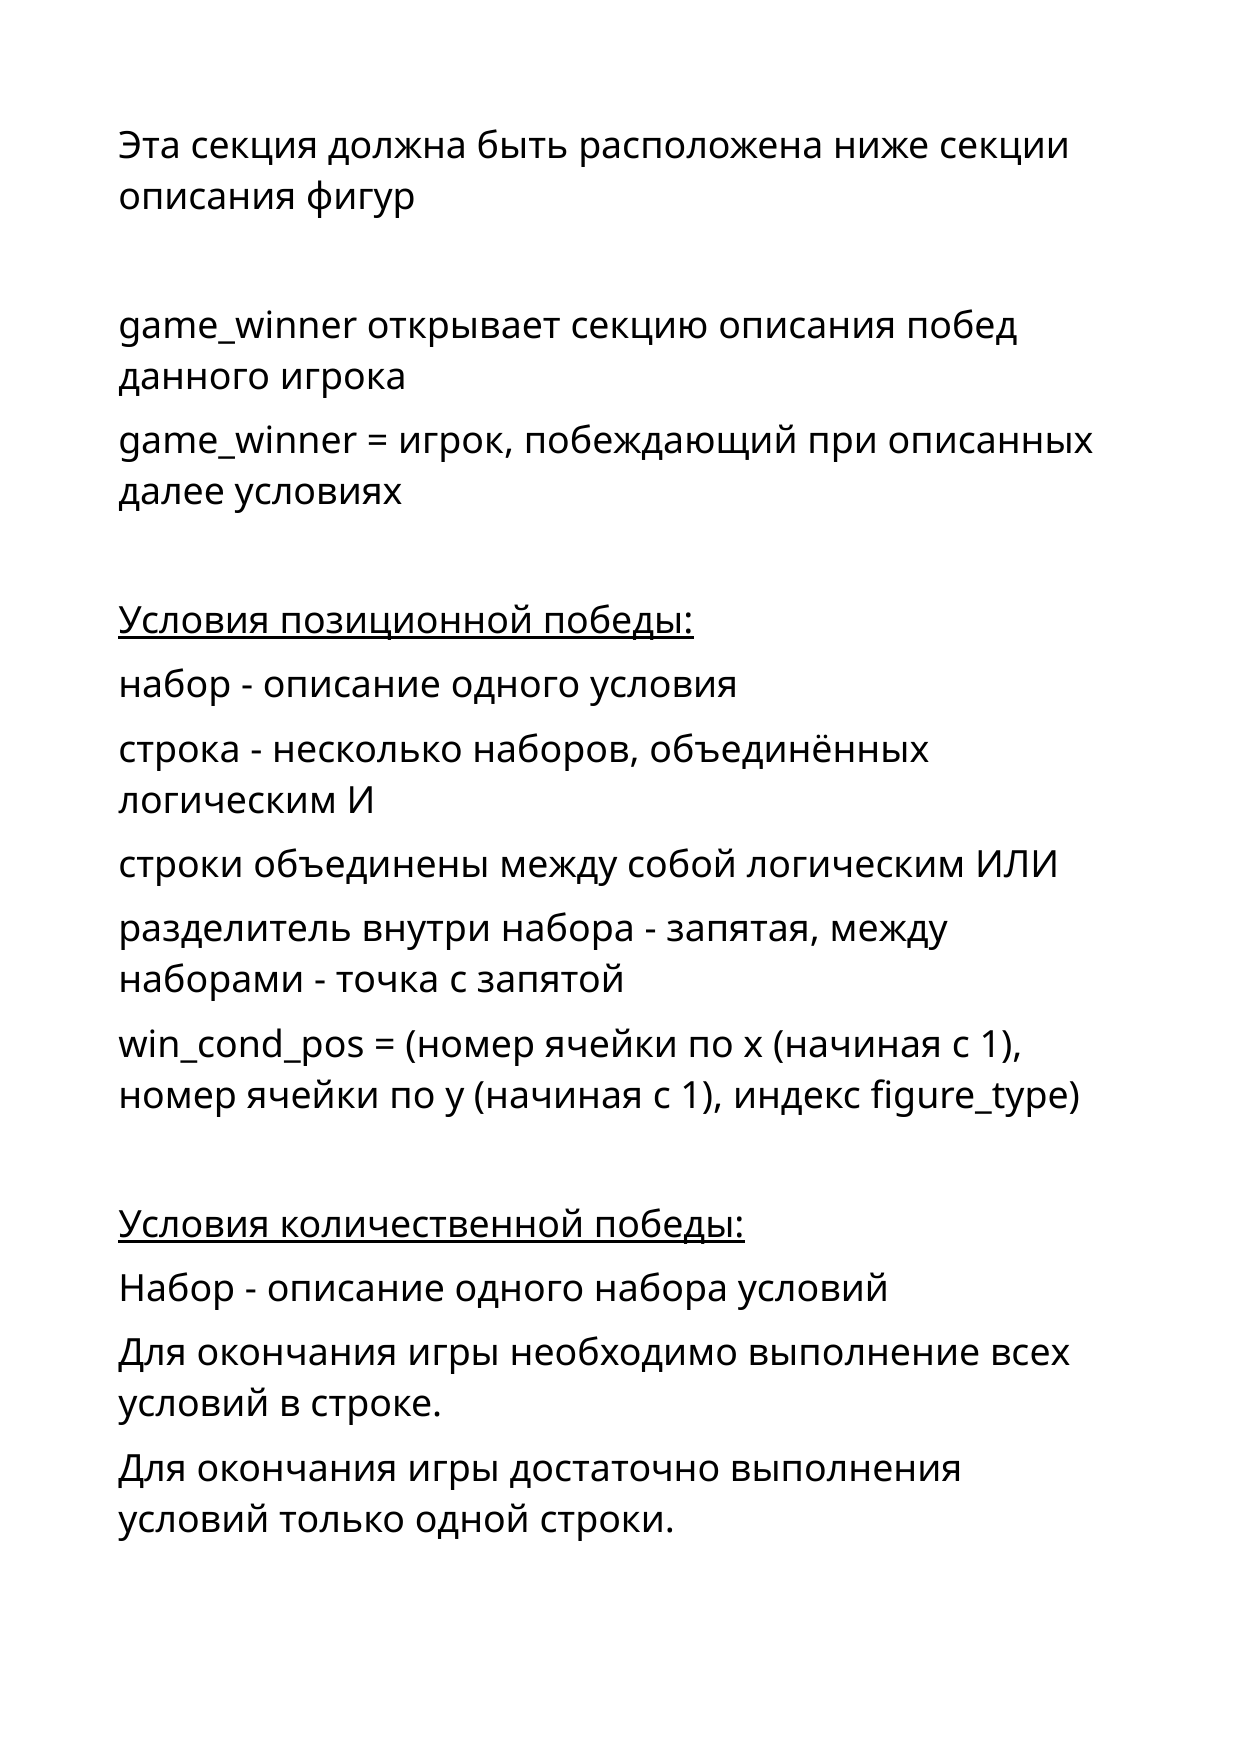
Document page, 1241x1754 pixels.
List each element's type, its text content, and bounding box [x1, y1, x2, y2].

text строка - несколько наборов, объединённых логическим И [118, 722, 1122, 824]
text строки объединены между собой логическим ИЛИ [118, 837, 1122, 888]
text Набор - описание одного набора условий [118, 1261, 1122, 1312]
text game_winner открывает секцию описания побед данного игрока [118, 298, 1122, 400]
text win_cond_pos = (номер ячейки по х (начиная с 1), номер ячейки по у (начиная с 1), индекс figure_type) [118, 1017, 1122, 1119]
text game_winner = игрок, побеждающий при описанных далее условиях [118, 413, 1122, 515]
text Для окончания игры необходимо выполнение всех условий в строке. [118, 1326, 1122, 1428]
text разделитель внутри набора - запятая, между наборами - точка с запятой [118, 902, 1122, 1004]
text набор - описание одного условия [118, 657, 1122, 708]
text Условия количественной победы: [118, 1197, 1122, 1248]
text Условия позиционной победы: [118, 593, 1122, 644]
text Для окончания игры достаточно выполнения условий только одной строки. [118, 1441, 1122, 1543]
text Эта секция должна быть расположена ниже секции описания фигур [118, 118, 1122, 220]
